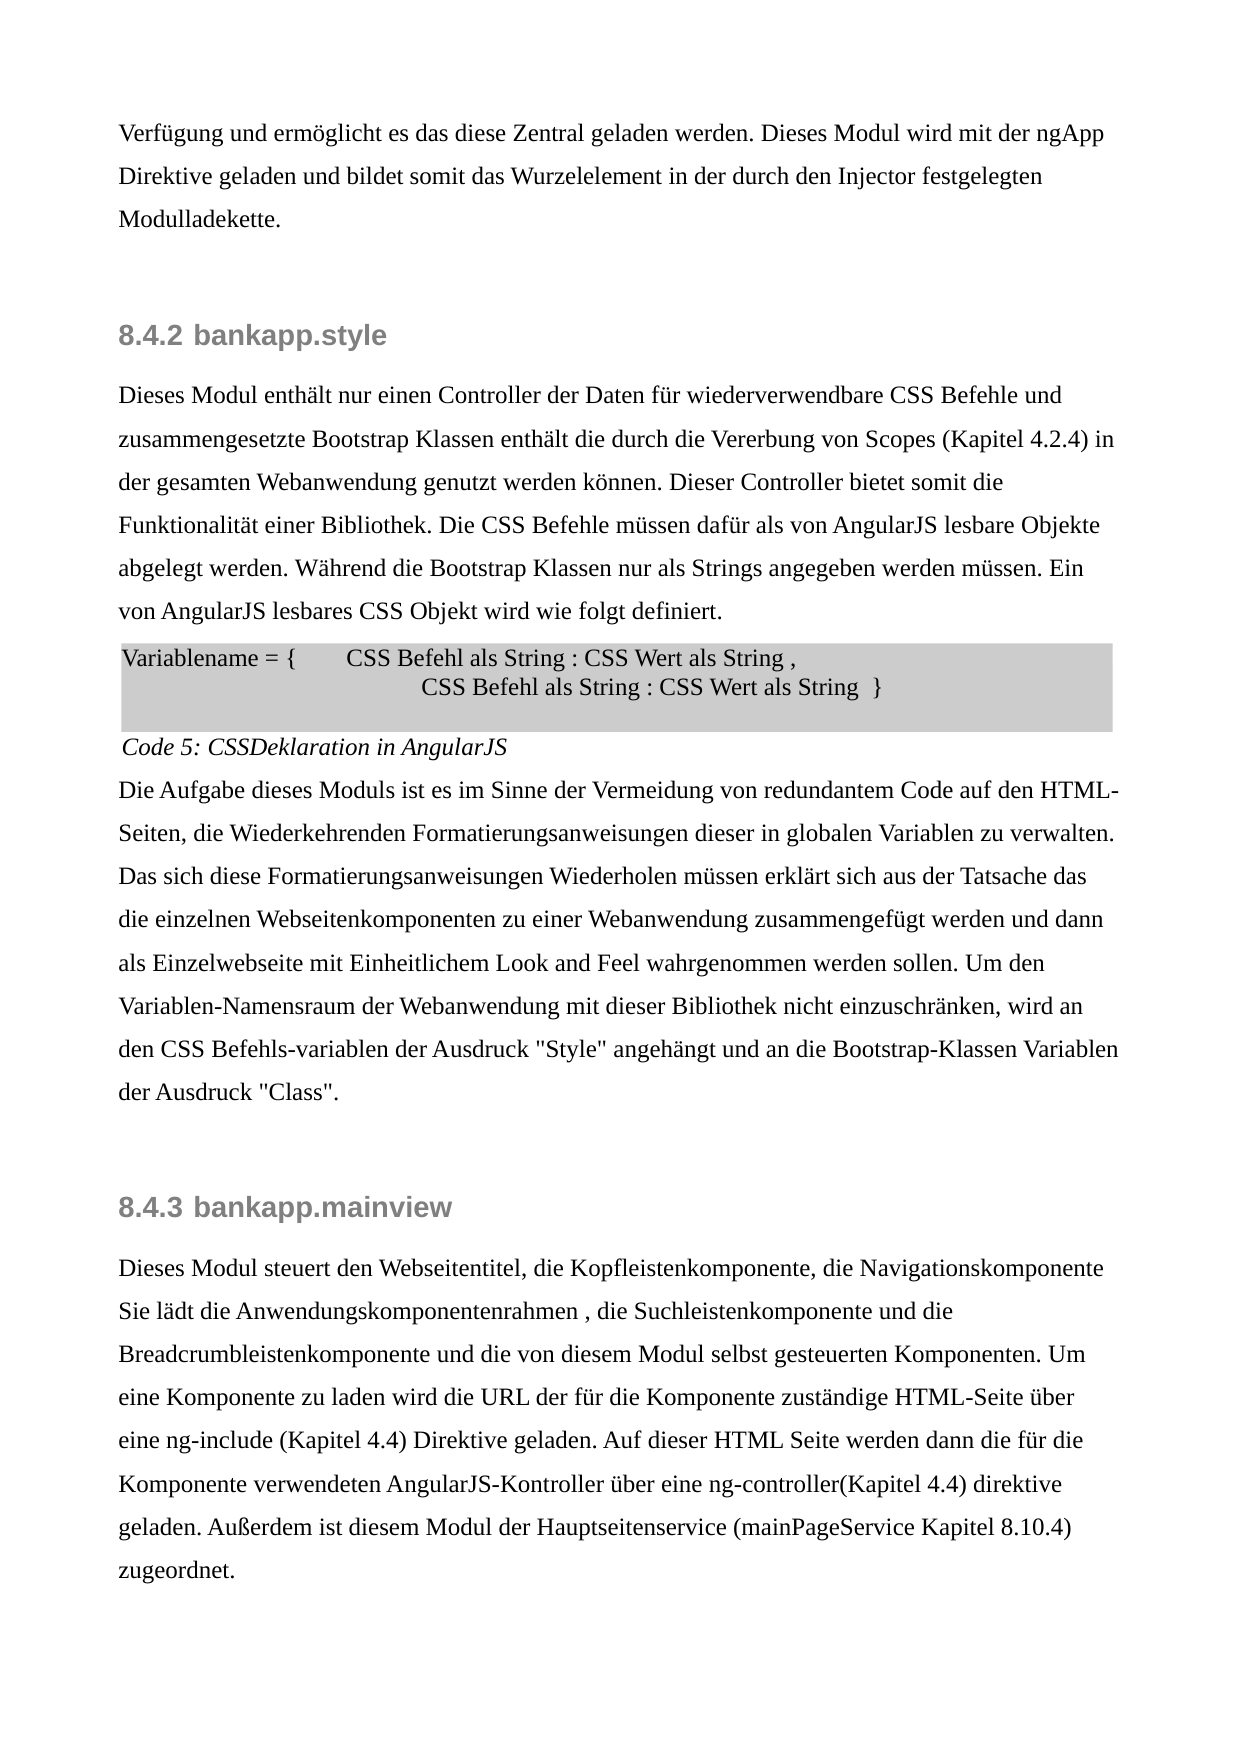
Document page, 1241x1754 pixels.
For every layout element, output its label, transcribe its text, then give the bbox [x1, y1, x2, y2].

subtitle bankapp.style [118, 318, 1122, 351]
text Dieses Modul steuert den Webseitentitel, die Kopfleistenkomponente, die Navigationskomponente Sie lädt die Anwendungskomponentenrahmen , die Suchleistenkomponente und die Breadcrumbleistenkomponente und die von diesem Modul selbst gesteuerten Komponenten. Um eine Komponente zu laden wird die URL der für die Komponente zuständige HTML-Seite über eine ng-include (Kapitel 4.4) Direktive geladen. Auf dieser HTML Seite werden dann die für die Komponente verwendeten AngularJS-Kontroller über eine ng-controller(Kapitel 4.4) direktive geladen. Außerdem ist diesem Modul der Hauptseitenservice (mainPageService Kapitel 8.10.4) zugeordnet. [118, 1253, 1122, 1584]
text Code 5: CSSDeklaration in AngularJS [121, 732, 1113, 761]
text Dieses Modul enthält nur einen Controller der Daten für wiederverwendbare CSS Befehle und zusammengesetzte Bootstrap Klassen enthält die durch die Vererbung von Scopes (Kapitel 4.2.4) in der gesamten Webanwendung genutzt werden können. Dieser Controller bietet somit die Funktionalität einer Bibliothek. Die CSS Befehle müssen dafür als von AngularJS lesbare Objekte abgelegt werden. Während die Bootstrap Klassen nur als Strings angegeben werden müssen. Ein von AngularJS lesbares CSS Objekt wird wie folgt definiert. [118, 381, 1122, 625]
subtitle bankapp.mainview [118, 1190, 1122, 1224]
text Verfügung und ermöglicht es das diese Zentral geladen werden. Dieses Modul wird mit der ngApp Direktive geladen und bildet somit das Wurzelelement in der durch den Injector festgelegten Modulladekette. [118, 118, 1122, 233]
text Die Aufgabe dieses Moduls ist es im Sinne der Vermeidung von redundantem Code auf den HTML-Seiten, die Wiederkehrenden Formatierungsanweisungen dieser in globalen Variablen zu verwalten. Das sich diese Formatierungsanweisungen Wiederholen müssen erklärt sich aus der Tatsache das die einzelnen Webseitenkomponenten zu einer Webanwendung zusammengefügt werden und dann als Einzelwebseite mit Einheitlichem Look and Feel wahrgenommen werden sollen. Um den Variablen-Namensraum der Webanwendung mit dieser Bibliothek nicht einzuschränken, wird an den CSS Befehls-variablen der Ausdruck "Style" angehängt und an die Bootstrap-Klassen Variablen der Ausdruck "Class". [118, 652, 1122, 1106]
